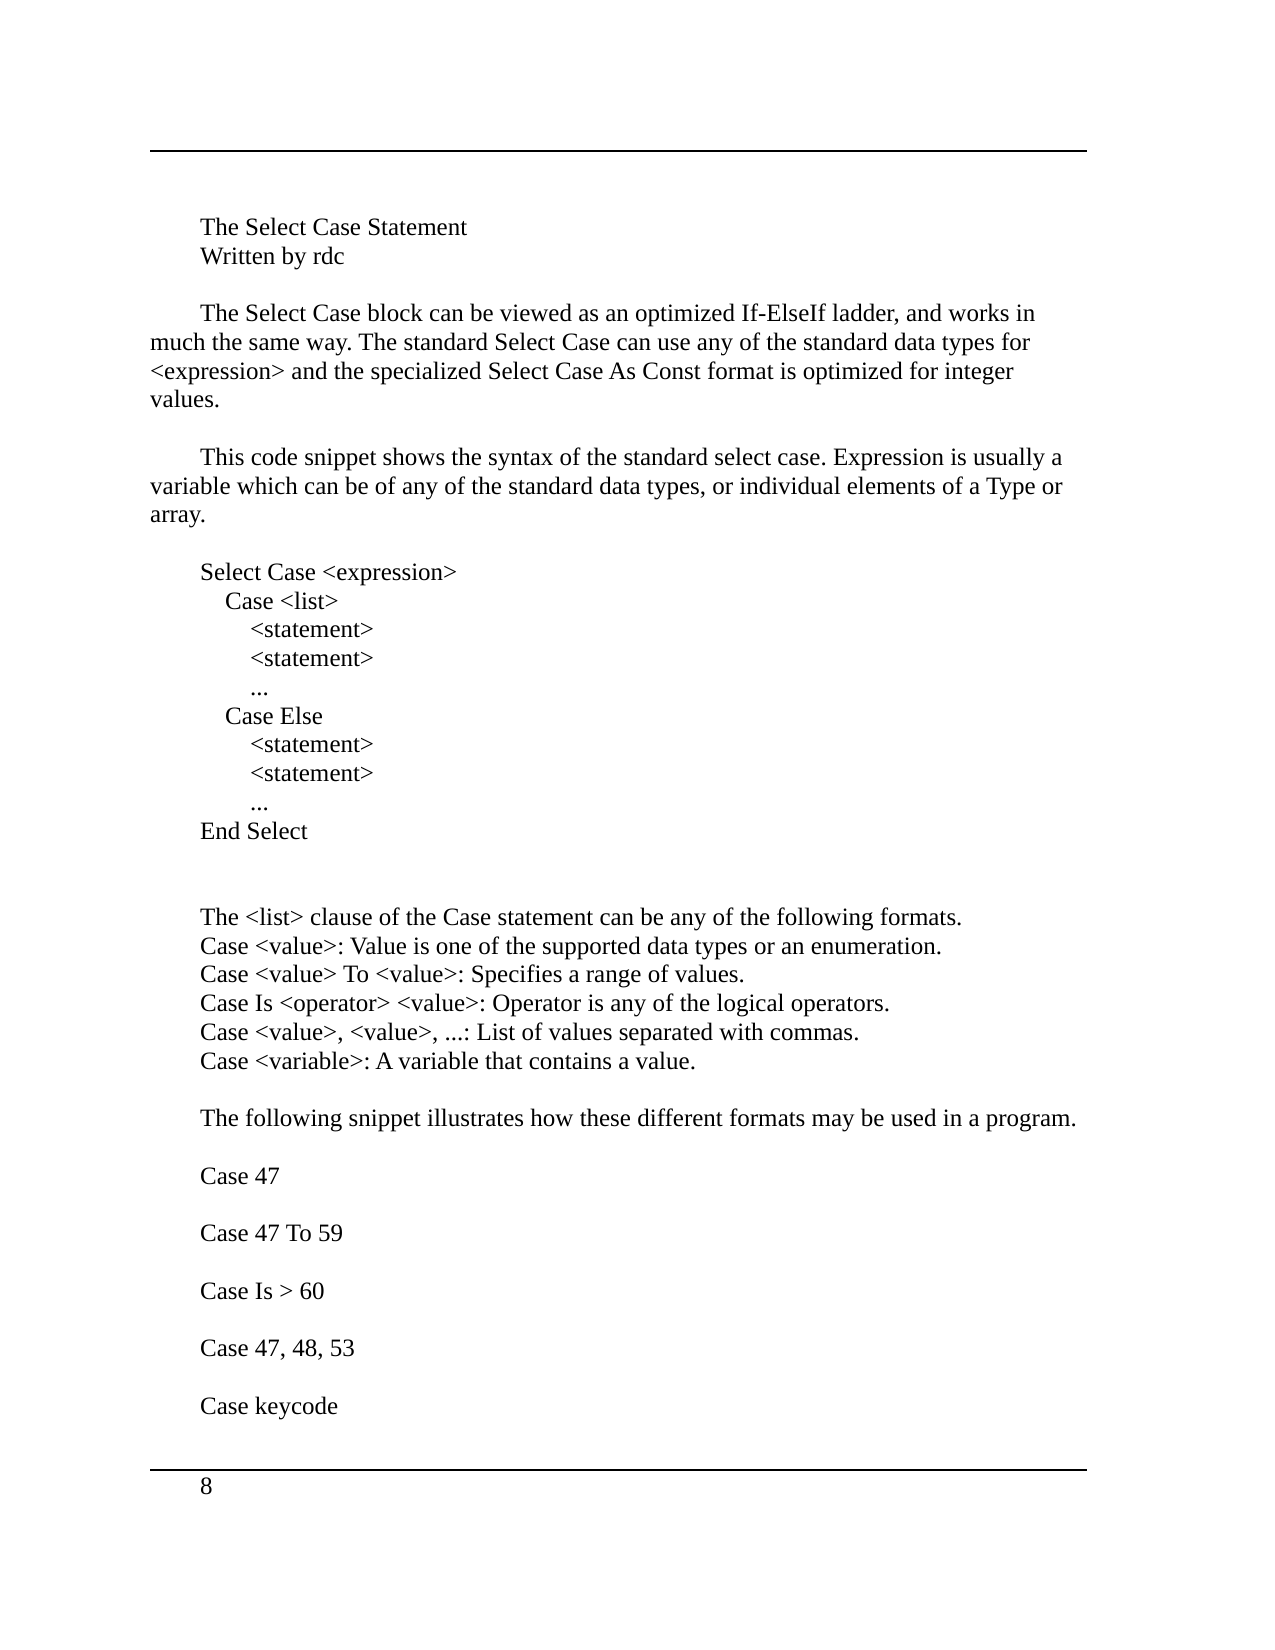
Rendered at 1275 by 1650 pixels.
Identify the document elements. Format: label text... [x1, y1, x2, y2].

text Case <value> To <value>: Specifies a range of values. [150, 959, 1087, 988]
text The <list> clause of the Case statement can be any of the following formats. [150, 902, 1087, 931]
text <statement> [150, 614, 1087, 643]
text Written by rdc [150, 241, 1087, 269]
text ... [150, 672, 1087, 701]
text Case Is > 60 [150, 1276, 1087, 1304]
text Case <variable>: A variable that contains a value. [150, 1046, 1087, 1074]
text Case 47 To 59 [150, 1218, 1087, 1247]
text The Select Case Statement [150, 212, 1087, 241]
text Case 47 [150, 1161, 1087, 1189]
text Case 47, 48, 53 [150, 1333, 1087, 1362]
text Select Case <expression> [150, 557, 1087, 586]
text The Select Case block can be viewed as an optimized If-ElseIf ladder, and works in much the same way. The standard Select Case can use any of the standard data types for <expression> and the specialized Select Case As Const format is optimized for integer values. [150, 298, 1087, 413]
text This code snippet shows the syntax of the standard select case. Expression is usually a variable which can be of any of the standard data types, or individual elements of a Type or array. [150, 442, 1087, 528]
text The following snippet illustrates how these different formats may be used in a program. [150, 1103, 1087, 1132]
text <statement> [150, 729, 1087, 758]
text Case <value>: Value is one of the supported data types or an enumeration. [150, 931, 1087, 959]
text ... [150, 787, 1087, 816]
text Case <value>, <value>, ...: List of values separated with commas. [150, 1017, 1087, 1046]
text Case Else [150, 701, 1087, 729]
text <statement> [150, 643, 1087, 672]
text Case Is <operator> <value>: Operator is any of the logical operators. [150, 988, 1087, 1017]
text <statement> [150, 758, 1087, 787]
text End Select [150, 816, 1087, 844]
text Case keycode [150, 1391, 1087, 1419]
text Case <list> [150, 586, 1087, 614]
